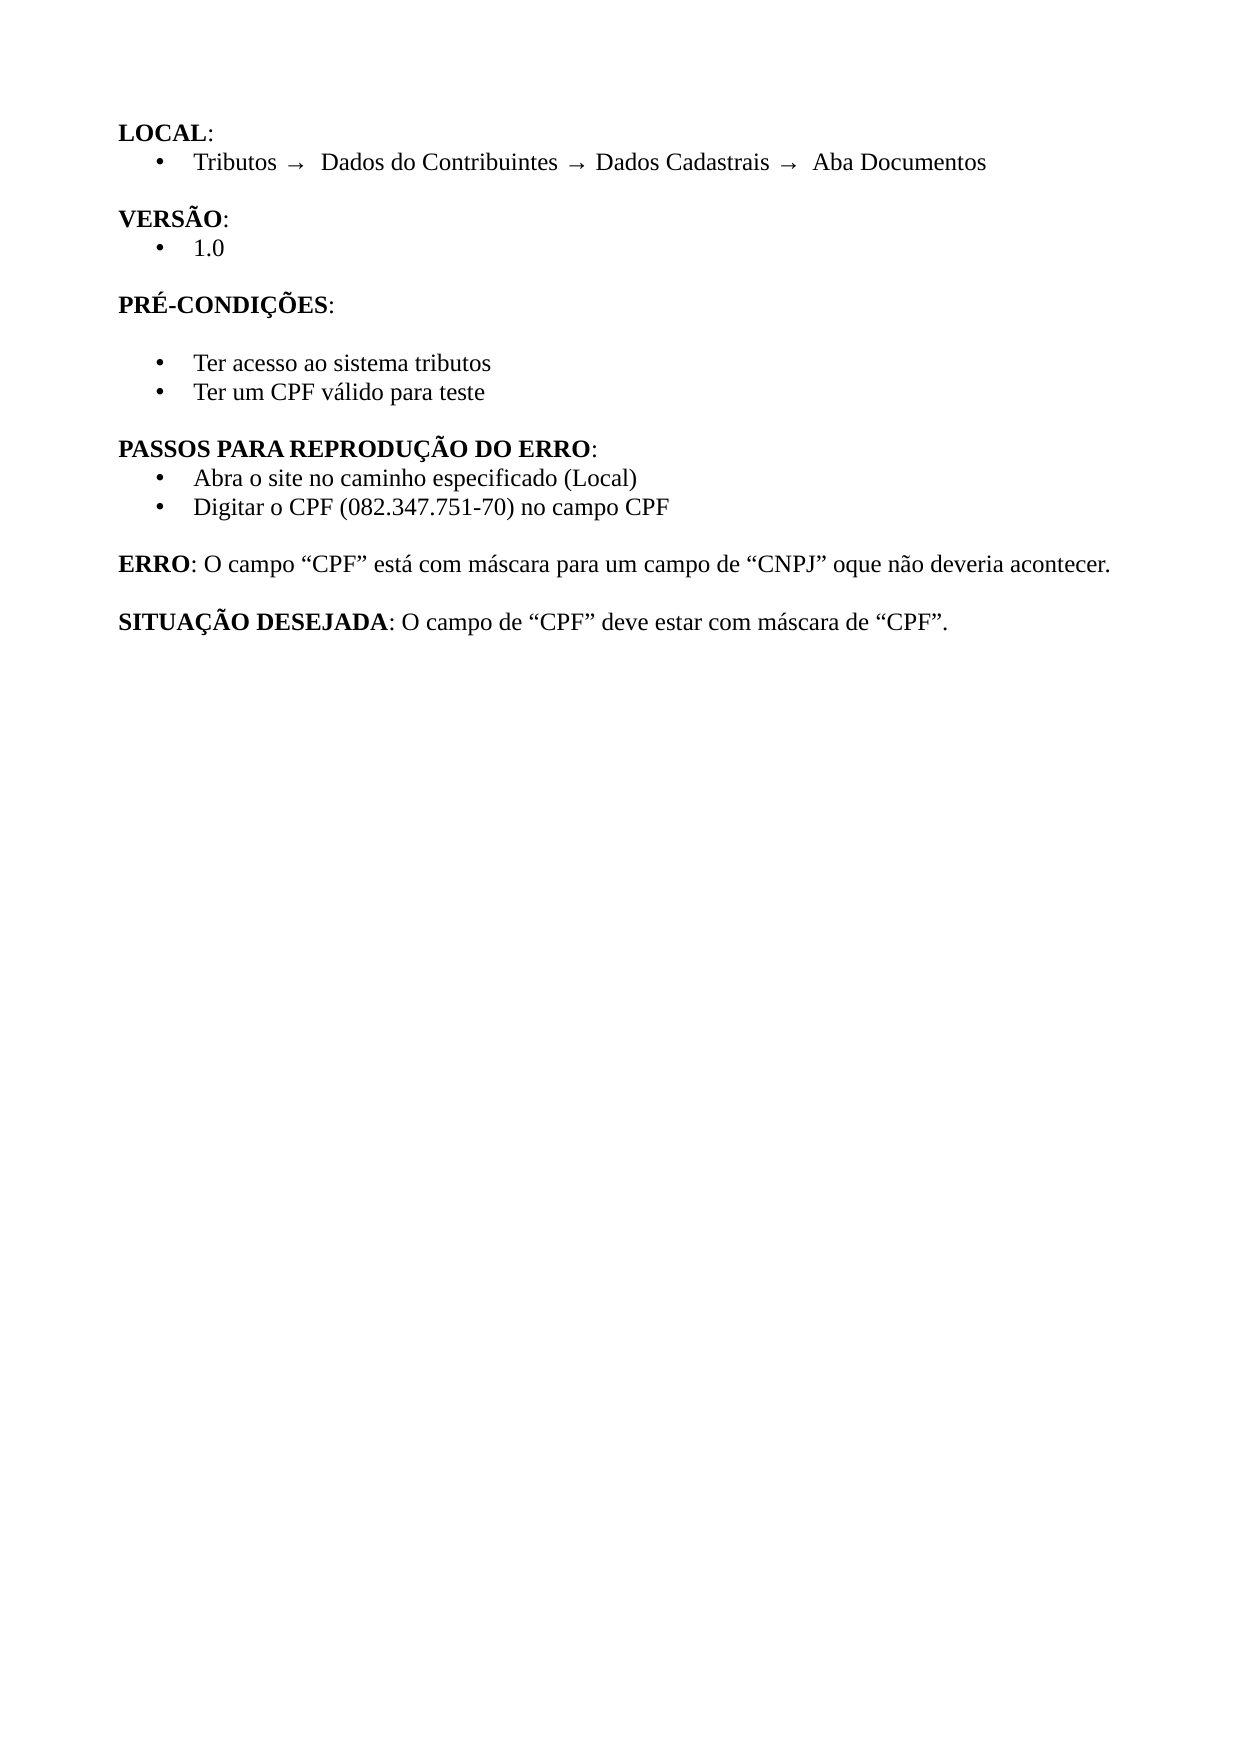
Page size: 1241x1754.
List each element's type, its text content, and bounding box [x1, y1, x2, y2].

list 1.0 [156, 233, 1122, 262]
list Digitar o CPF (082.347.751-70) no campo CPF [156, 492, 1122, 521]
text LOCAL: [118, 118, 1122, 147]
text VERSÃO: [118, 204, 1122, 233]
list Ter um CPF válido para teste [156, 377, 1122, 406]
list Ter acesso ao sistema tributos [156, 348, 1122, 377]
text PRÉ-CONDIÇÕES: [118, 291, 1122, 319]
text SITUAÇÃO DESEJADA: O campo de “CPF” deve estar com máscara de “CPF”. [118, 607, 1122, 636]
list Abra o site no caminho especificado (Local) [156, 463, 1122, 492]
text PASSOS PARA REPRODUÇÃO DO ERRO: [118, 434, 1122, 463]
list Tributos → Dados do Contribuintes → Dados Cadastrais → Aba Documentos [156, 147, 1122, 176]
text ERRO: O campo “CPF” está com máscara para um campo de “CNPJ” oque não deveria acontecer. [118, 549, 1122, 578]
